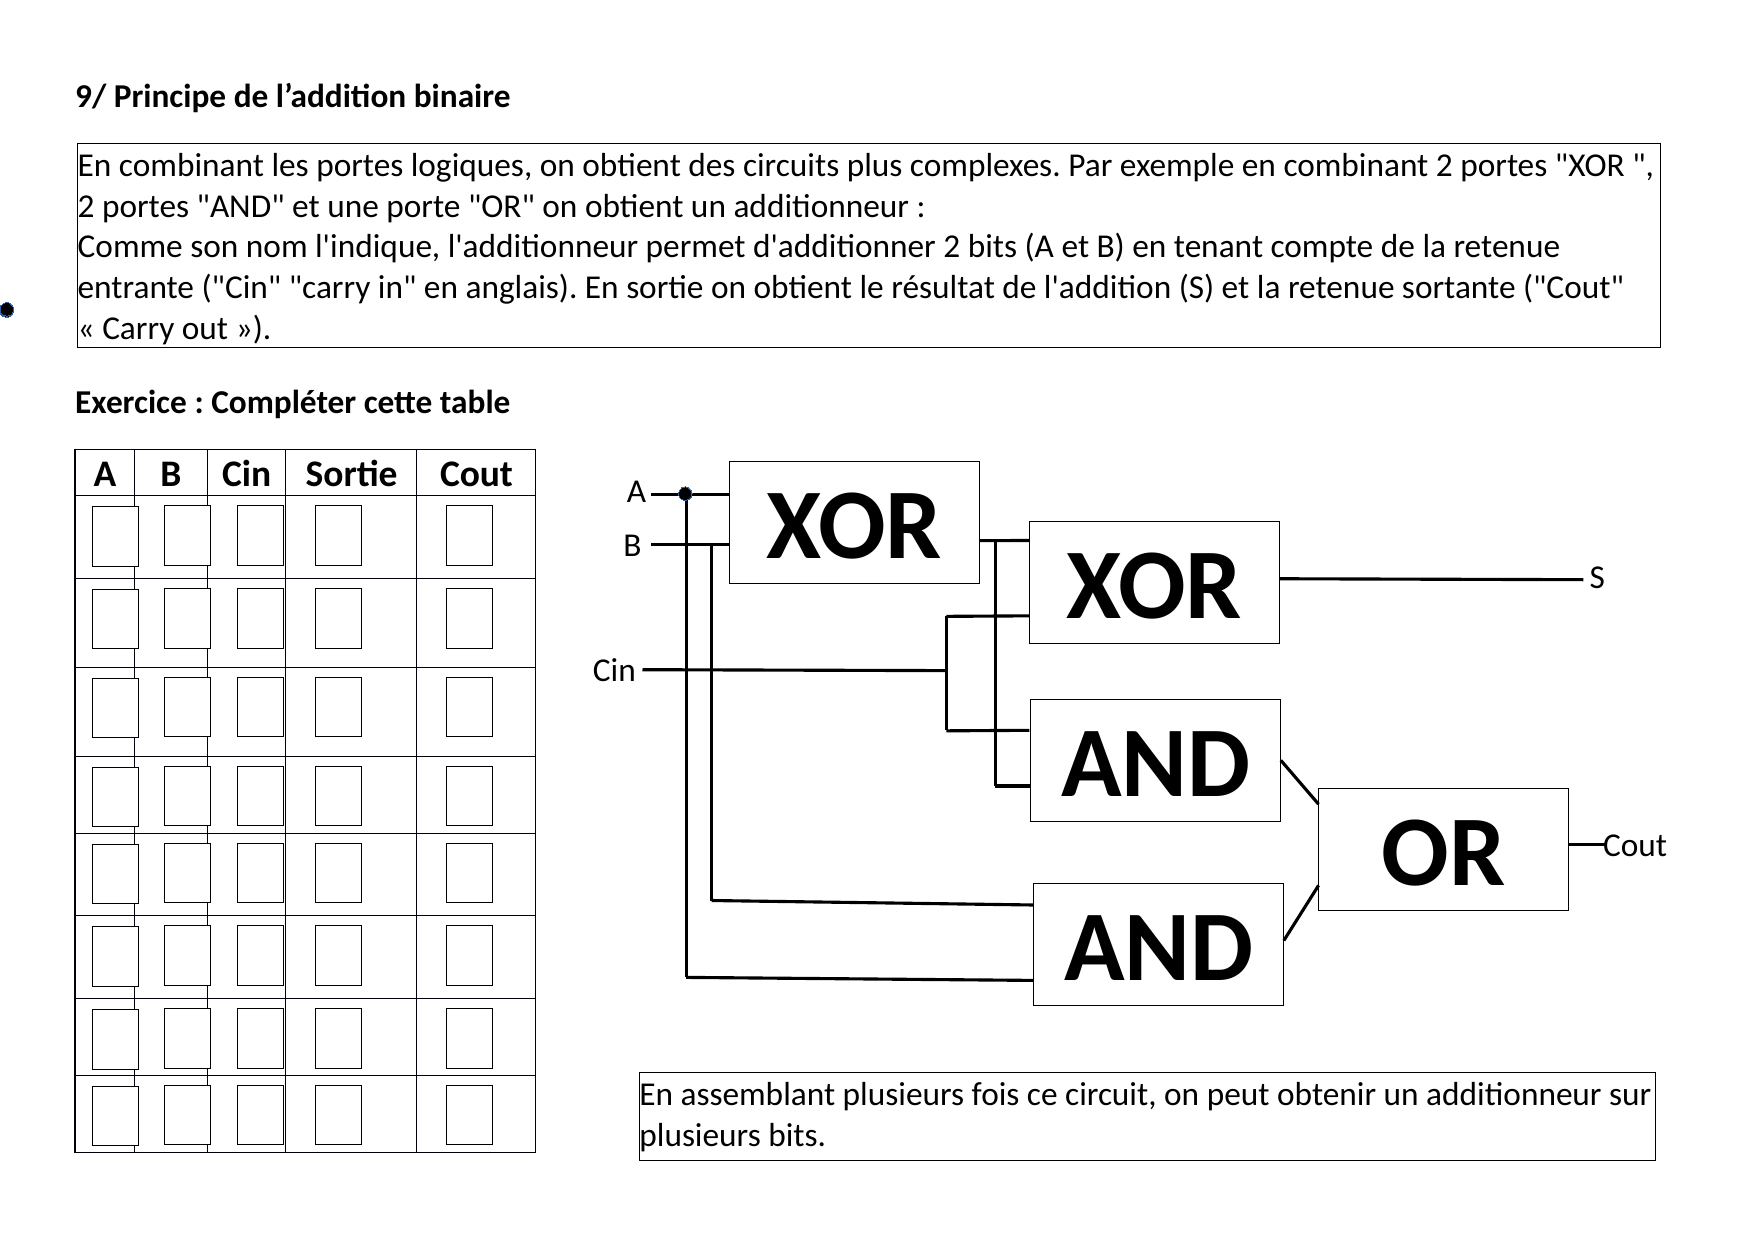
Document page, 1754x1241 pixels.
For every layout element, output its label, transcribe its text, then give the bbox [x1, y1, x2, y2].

table_cell [208, 668, 285, 756]
table_cell [286, 1076, 416, 1152]
table_cell [135, 668, 207, 756]
table_cell [208, 834, 285, 915]
table_cell [135, 916, 207, 998]
table_cell [286, 834, 416, 915]
table_cell [417, 999, 535, 1075]
table_cell [135, 496, 207, 578]
text 9/ Principe de l’addition binaire [75, 75, 1679, 116]
table_cell [76, 834, 134, 915]
table_header B [135, 450, 207, 495]
text Exercice : Compléter cette table [75, 143, 1679, 422]
table_header A [76, 450, 134, 495]
table_cell [417, 668, 535, 756]
table_cell [76, 999, 134, 1075]
table_cell [135, 834, 207, 915]
table_header Sortie [286, 450, 416, 495]
table_cell [286, 668, 416, 756]
table_cell [286, 999, 416, 1075]
table_header Cin [208, 450, 285, 495]
table_cell [417, 1076, 535, 1152]
table_cell [76, 1076, 134, 1152]
table_cell [286, 579, 416, 667]
table_cell [135, 1076, 207, 1152]
table_cell [417, 579, 535, 667]
table_cell [417, 757, 535, 833]
table_cell [208, 1076, 285, 1152]
table_cell [135, 579, 207, 667]
table_cell [286, 757, 416, 833]
table_cell [417, 496, 535, 578]
table_cell [208, 999, 285, 1075]
table_cell [208, 916, 285, 998]
table_cell [76, 668, 134, 756]
table_cell [286, 916, 416, 998]
table_cell [76, 496, 134, 578]
table_cell [208, 496, 285, 578]
table_cell [208, 757, 285, 833]
table_cell [76, 757, 134, 833]
table_cell [76, 916, 134, 998]
table_cell [135, 999, 207, 1075]
table_cell [208, 579, 285, 667]
table_header Cout [417, 450, 535, 495]
table_cell [417, 916, 535, 998]
table_cell [286, 496, 416, 578]
table_cell [76, 579, 134, 667]
table_cell [417, 834, 535, 915]
table_cell [135, 757, 207, 833]
